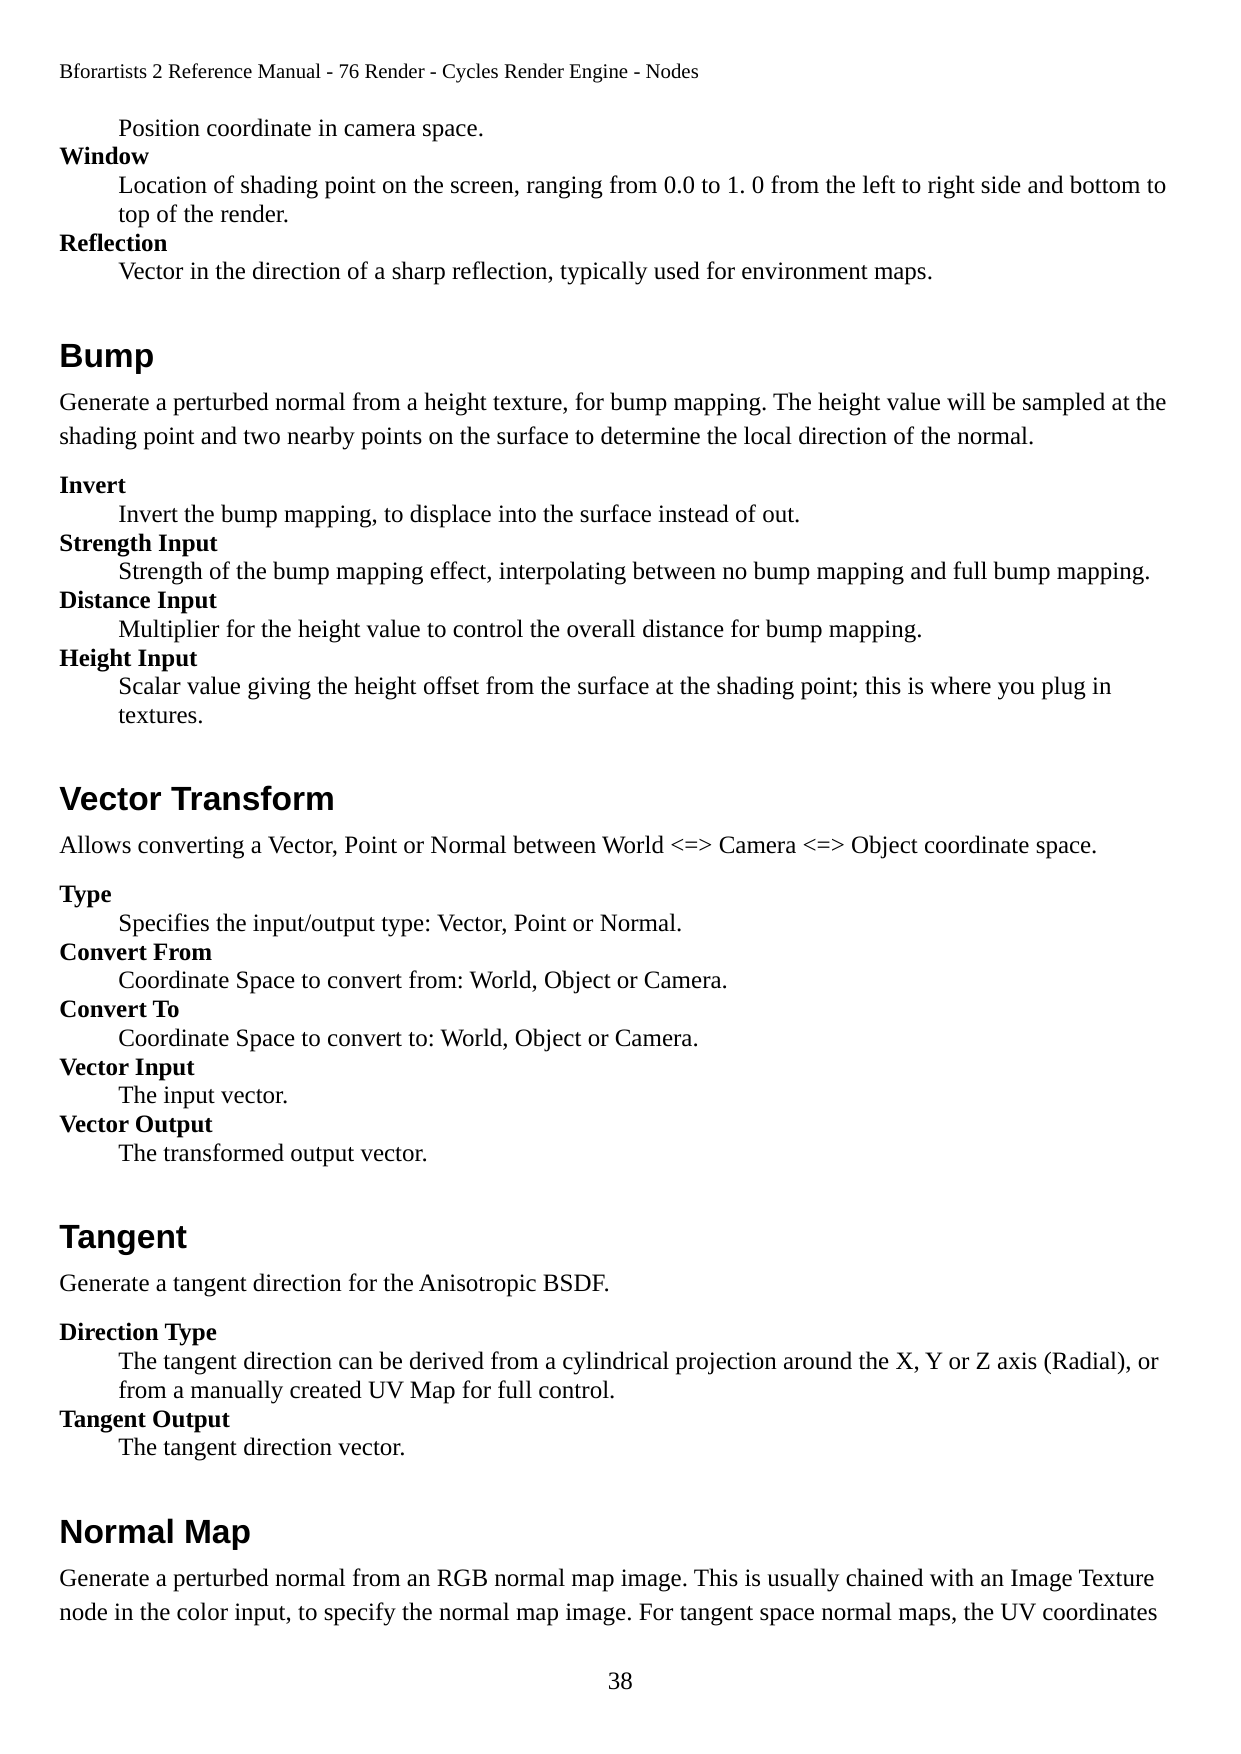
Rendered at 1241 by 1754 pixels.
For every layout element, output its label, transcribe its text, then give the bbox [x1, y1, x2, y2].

text Generate a perturbed normal from an RGB normal map image. This is usually chained with an Image Texture node in the color input, to specify the normal map image. For tangent space normal maps, the UV coordinates [59, 1563, 1181, 1626]
list Specifies the input/output type: Vector, Point or Normal. [118, 908, 1181, 937]
subtitle Tangent Output [59, 1404, 1181, 1432]
subtitle Strength Input [59, 528, 1181, 556]
subtitle Direction Type [59, 1317, 1181, 1346]
text Allows converting a Vector, Point or Normal between World <=> Camera <=> Object coordinate space. [59, 830, 1181, 859]
list Location of shading point on the screen, ranging from 0.0 to 1. 0 from the left to right side and bottom to top of the render. [118, 170, 1181, 228]
subtitle Vector Transform [59, 779, 1181, 818]
list Coordinate Space to convert to: World, Object or Camera. [118, 1023, 1181, 1052]
subtitle Window [59, 141, 1181, 170]
list The input vector. [118, 1081, 1181, 1109]
list Scalar value giving the height offset from the surface at the shading point; this is where you plug in textures. [118, 671, 1181, 729]
subtitle Vector Input [59, 1052, 1181, 1081]
list Invert the bump mapping, to displace into the surface instead of out. [118, 499, 1181, 528]
list Multiplier for the height value to control the overall distance for bump mapping. [118, 614, 1181, 643]
subtitle Invert [59, 470, 1181, 499]
subtitle Tangent [59, 1217, 1181, 1256]
subtitle Reflection [59, 228, 1181, 256]
text Generate a tangent direction for the Anisotropic BSDF. [59, 1268, 1181, 1297]
text Generate a perturbed normal from a height texture, for bump mapping. The height value will be sampled at the shading point and two nearby points on the surface to determine the local direction of the normal. [59, 387, 1181, 450]
subtitle Bump [59, 335, 1181, 374]
list Position coordinate in camera space. [118, 113, 1181, 141]
subtitle Vector Output [59, 1109, 1181, 1138]
list Coordinate Space to convert from: World, Object or Camera. [118, 966, 1181, 994]
list The transformed output vector. [118, 1138, 1181, 1167]
subtitle Distance Input [59, 585, 1181, 614]
list The tangent direction can be derived from a cylindrical projection around the X, Y or Z axis (Radial), or from a manually created UV Map for full control. [118, 1346, 1181, 1404]
subtitle Convert To [59, 994, 1181, 1023]
subtitle Height Input [59, 643, 1181, 671]
subtitle Type [59, 879, 1181, 908]
list Strength of the bump mapping effect, interpolating between no bump mapping and full bump mapping. [118, 556, 1181, 585]
list The tangent direction vector. [118, 1432, 1181, 1461]
subtitle Convert From [59, 937, 1181, 966]
subtitle Normal Map [59, 1511, 1181, 1550]
list Vector in the direction of a sharp reflection, typically used for environment maps. [118, 256, 1181, 285]
